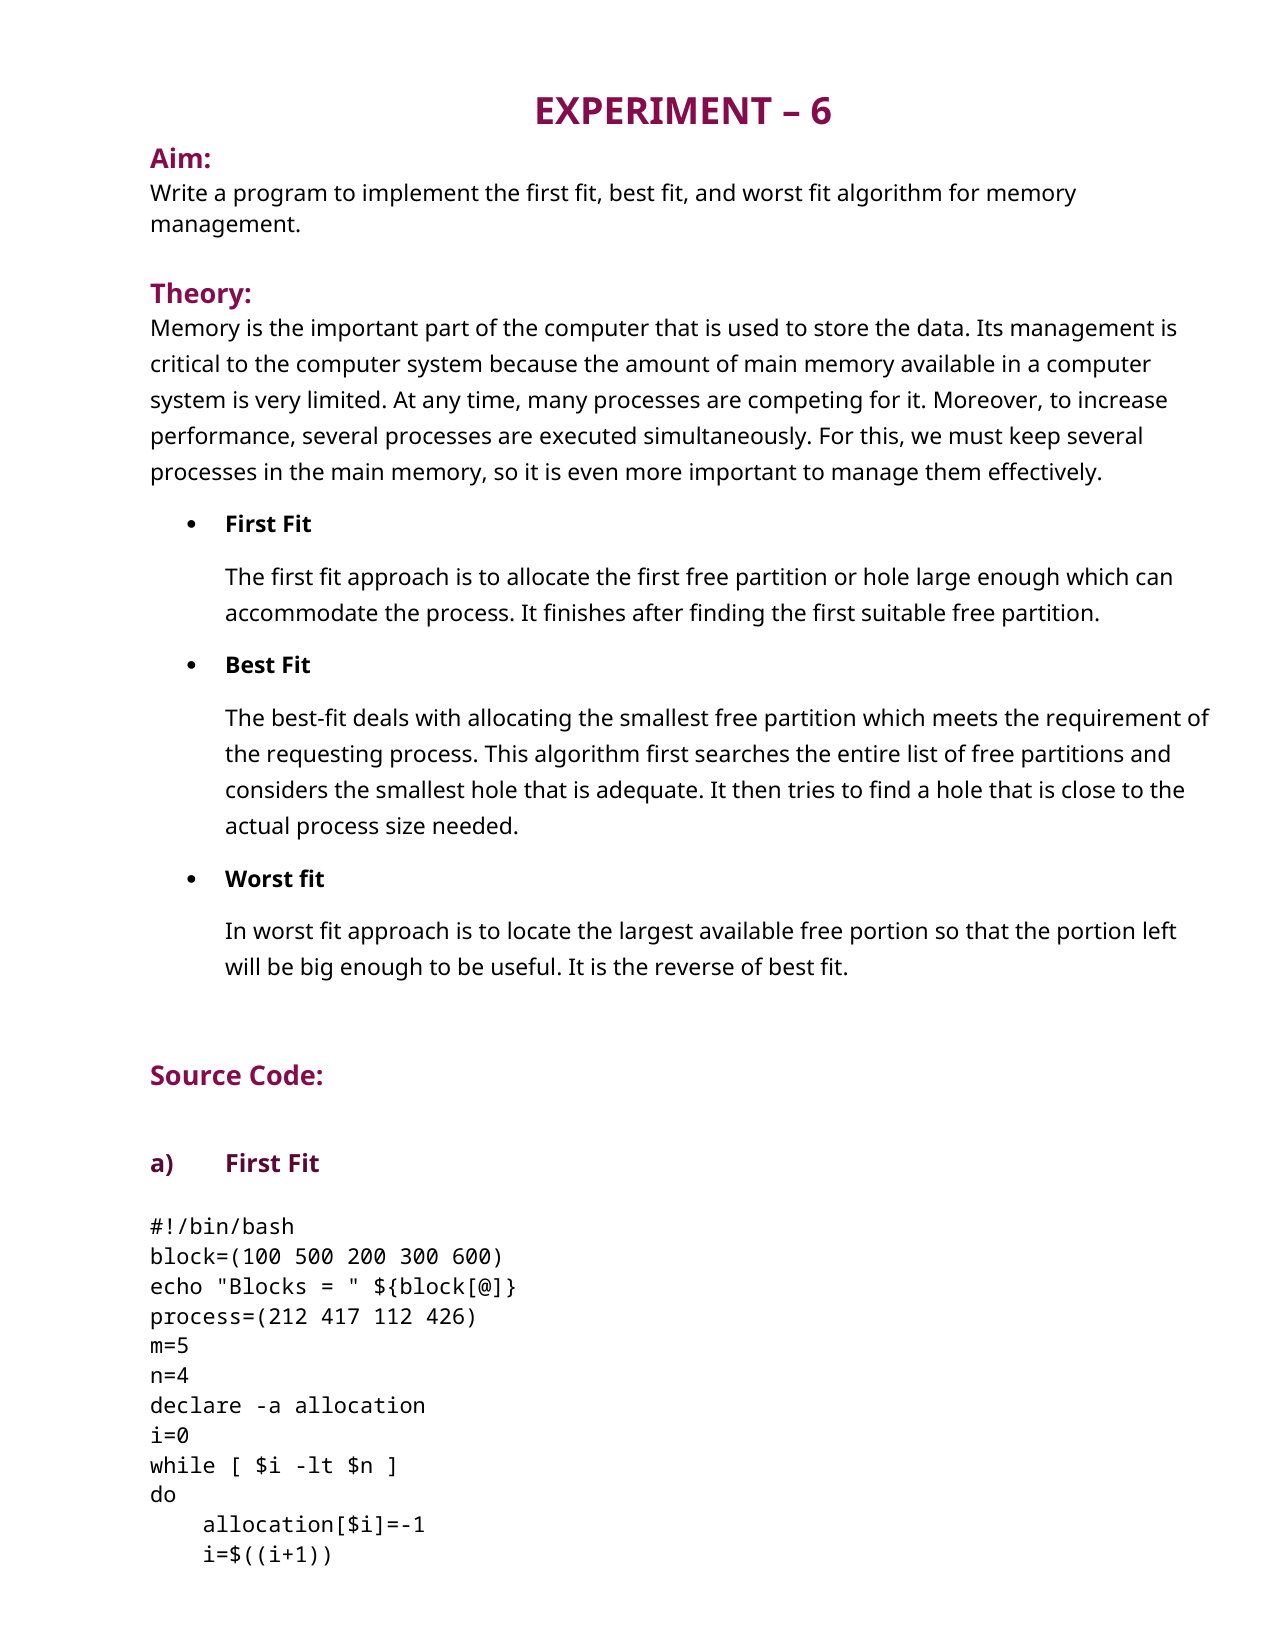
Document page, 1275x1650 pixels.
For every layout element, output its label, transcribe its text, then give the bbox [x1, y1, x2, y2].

list Best Fit [187, 649, 1216, 681]
subtitle Aim: [150, 140, 1216, 177]
text Memory is the important part of the computer that is used to store the data. Its management is critical to the computer system because the amount of main memory available in a computer system is very limited. At any time, many processes are competing for it. Moreover, to increase performance, several processes are executed simultaneously. For this, we must keep several processes in the main memory, so it is even more important to manage them effectively. [150, 312, 1216, 487]
text allocation[$i]=-1 [150, 1509, 1216, 1539]
text i=0 [150, 1420, 1216, 1449]
subtitle First Fit [150, 1146, 1216, 1180]
text do [150, 1479, 1216, 1509]
text i=$((i+1)) [150, 1539, 1216, 1569]
text while [ $i -lt $n ] [150, 1449, 1216, 1479]
text n=4 [150, 1360, 1216, 1390]
text m=5 [150, 1330, 1216, 1360]
list First Fit [187, 508, 1216, 539]
text process=(212 417 112 426) [150, 1301, 1216, 1330]
text Write a program to implement the first fit, best fit, and worst fit algorithm for memory management. [150, 177, 1216, 239]
text The first fit approach is to allocate the first free partition or hole large enough which can accommodate the process. It finishes after finding the first suitable free partition. [225, 561, 1216, 628]
text block=(100 500 200 300 600) [150, 1241, 1216, 1271]
subtitle Source Code: [150, 1056, 1216, 1093]
subtitle Theory: [150, 275, 1216, 312]
text The best-fit deals with allocating the smallest free partition which meets the requirement of the requesting process. This algorithm first searches the entire list of free partitions and considers the smallest hole that is adequate. It then tries to find a hole that is close to the actual process size needed. [225, 702, 1216, 841]
text #!/bin/bash [150, 1211, 1216, 1241]
text In worst fit approach is to locate the largest available free portion so that the portion left will be big enough to be useful. It is the reverse of best fit. [225, 915, 1216, 982]
text echo "Blocks = " ${block[@]} [150, 1271, 1216, 1301]
list Worst fit [187, 862, 1216, 894]
text declare -a allocation [150, 1390, 1216, 1420]
subtitle EXPERIMENT – 6 [150, 84, 1216, 135]
